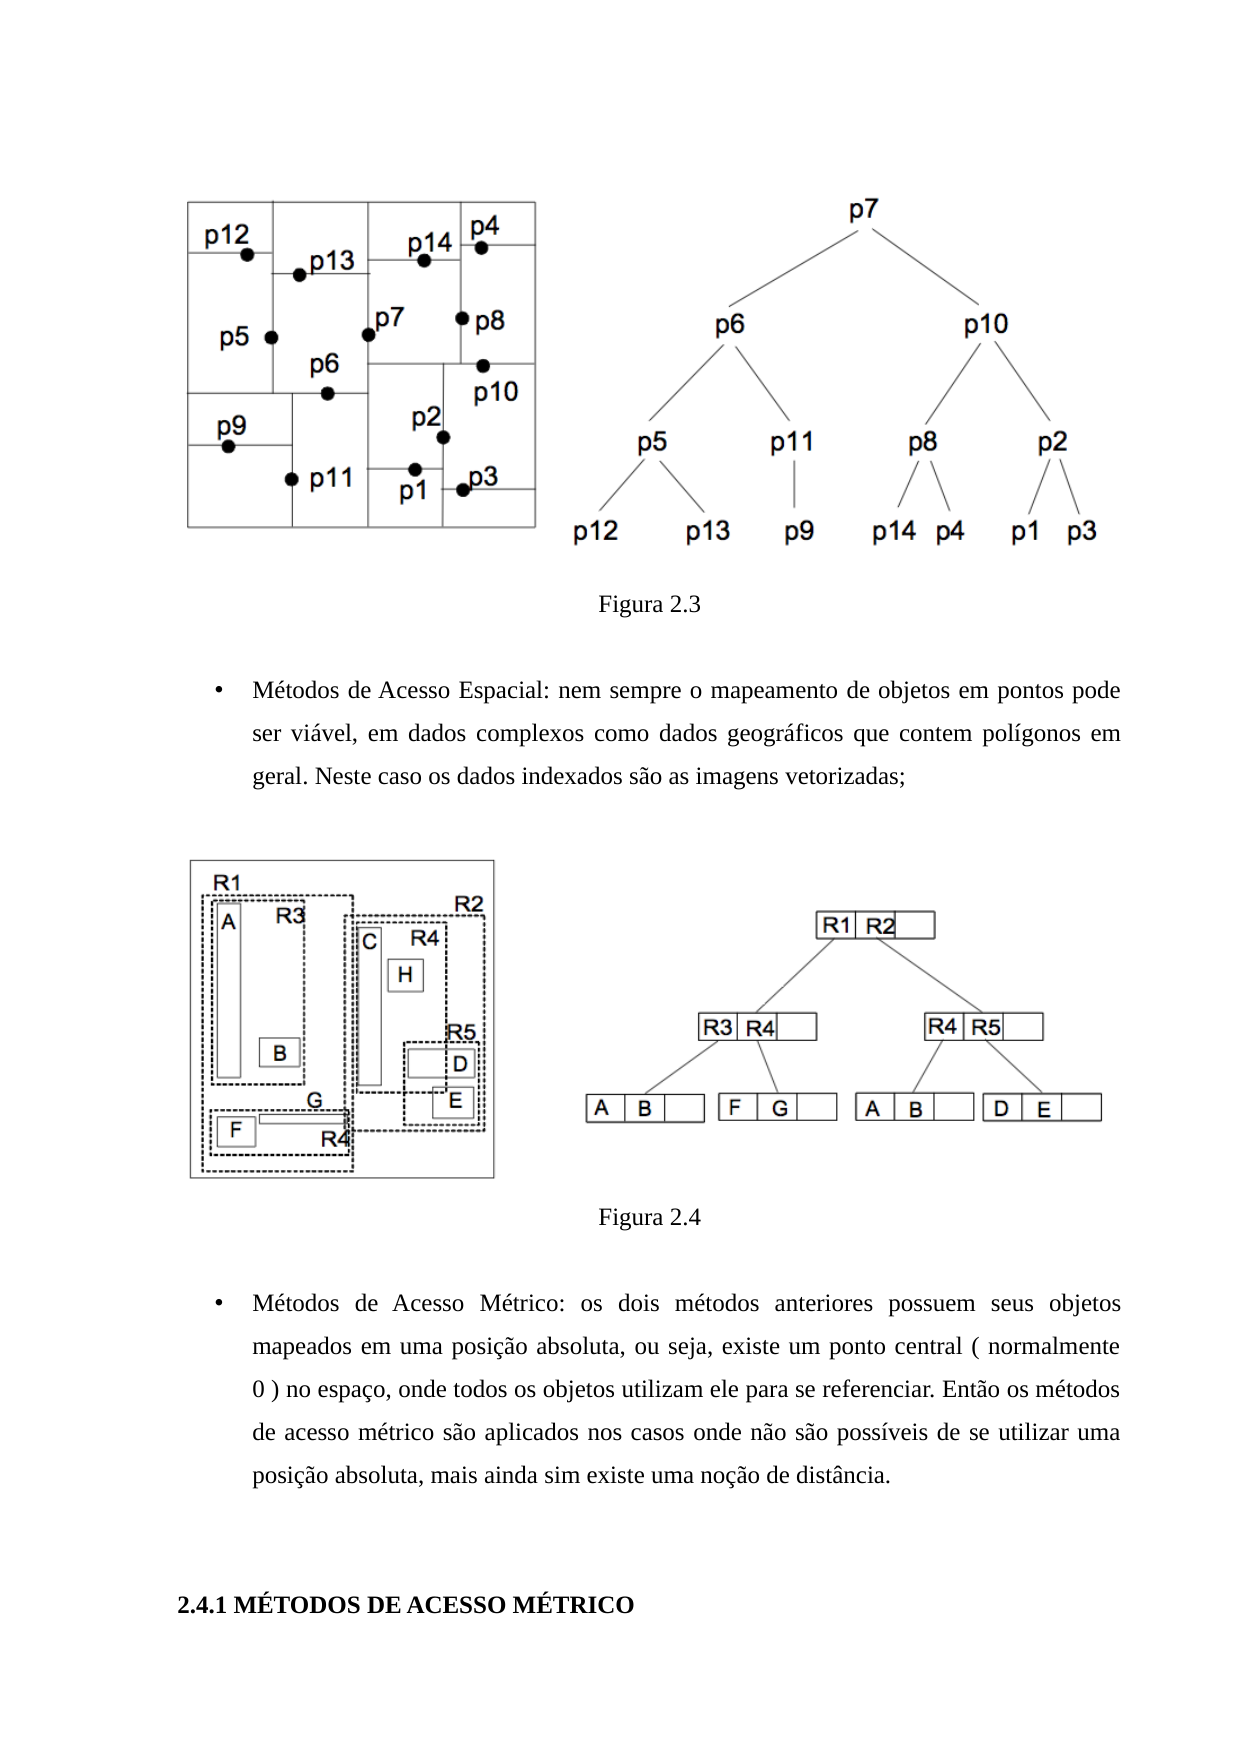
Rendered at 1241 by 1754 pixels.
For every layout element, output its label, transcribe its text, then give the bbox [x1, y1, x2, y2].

picture [177, 177, 1122, 575]
list Métodos de Acesso Métrico: os dois métodos anteriores possuem seus objetos mapeados em uma posição absoluta, ou seja, existe um ponto central ( normalmente 0 ) no espaço, onde todos os objetos utilizam ele para se referenciar. Então os métodos de acesso métrico são aplicados nos casos onde não são possíveis de se utilizar uma posição absoluta, mais ainda sim existe uma noção de distância. [214, 1288, 1122, 1489]
text 2.4.1 MÉTODOS DE ACESSO MÉTRICO [177, 1590, 1122, 1618]
list Métodos de Acesso Espacial: nem sempre o mapeamento de objetos em pontos pode ser viável, em dados complexos como dados geográficos que contem polígonos em geral. Neste caso os dados indexados são as imagens vetorizadas; [214, 675, 1122, 790]
text Figura 2.3 [177, 575, 1122, 618]
text Figura 2.4 [177, 1188, 1122, 1230]
picture [177, 847, 1122, 1188]
